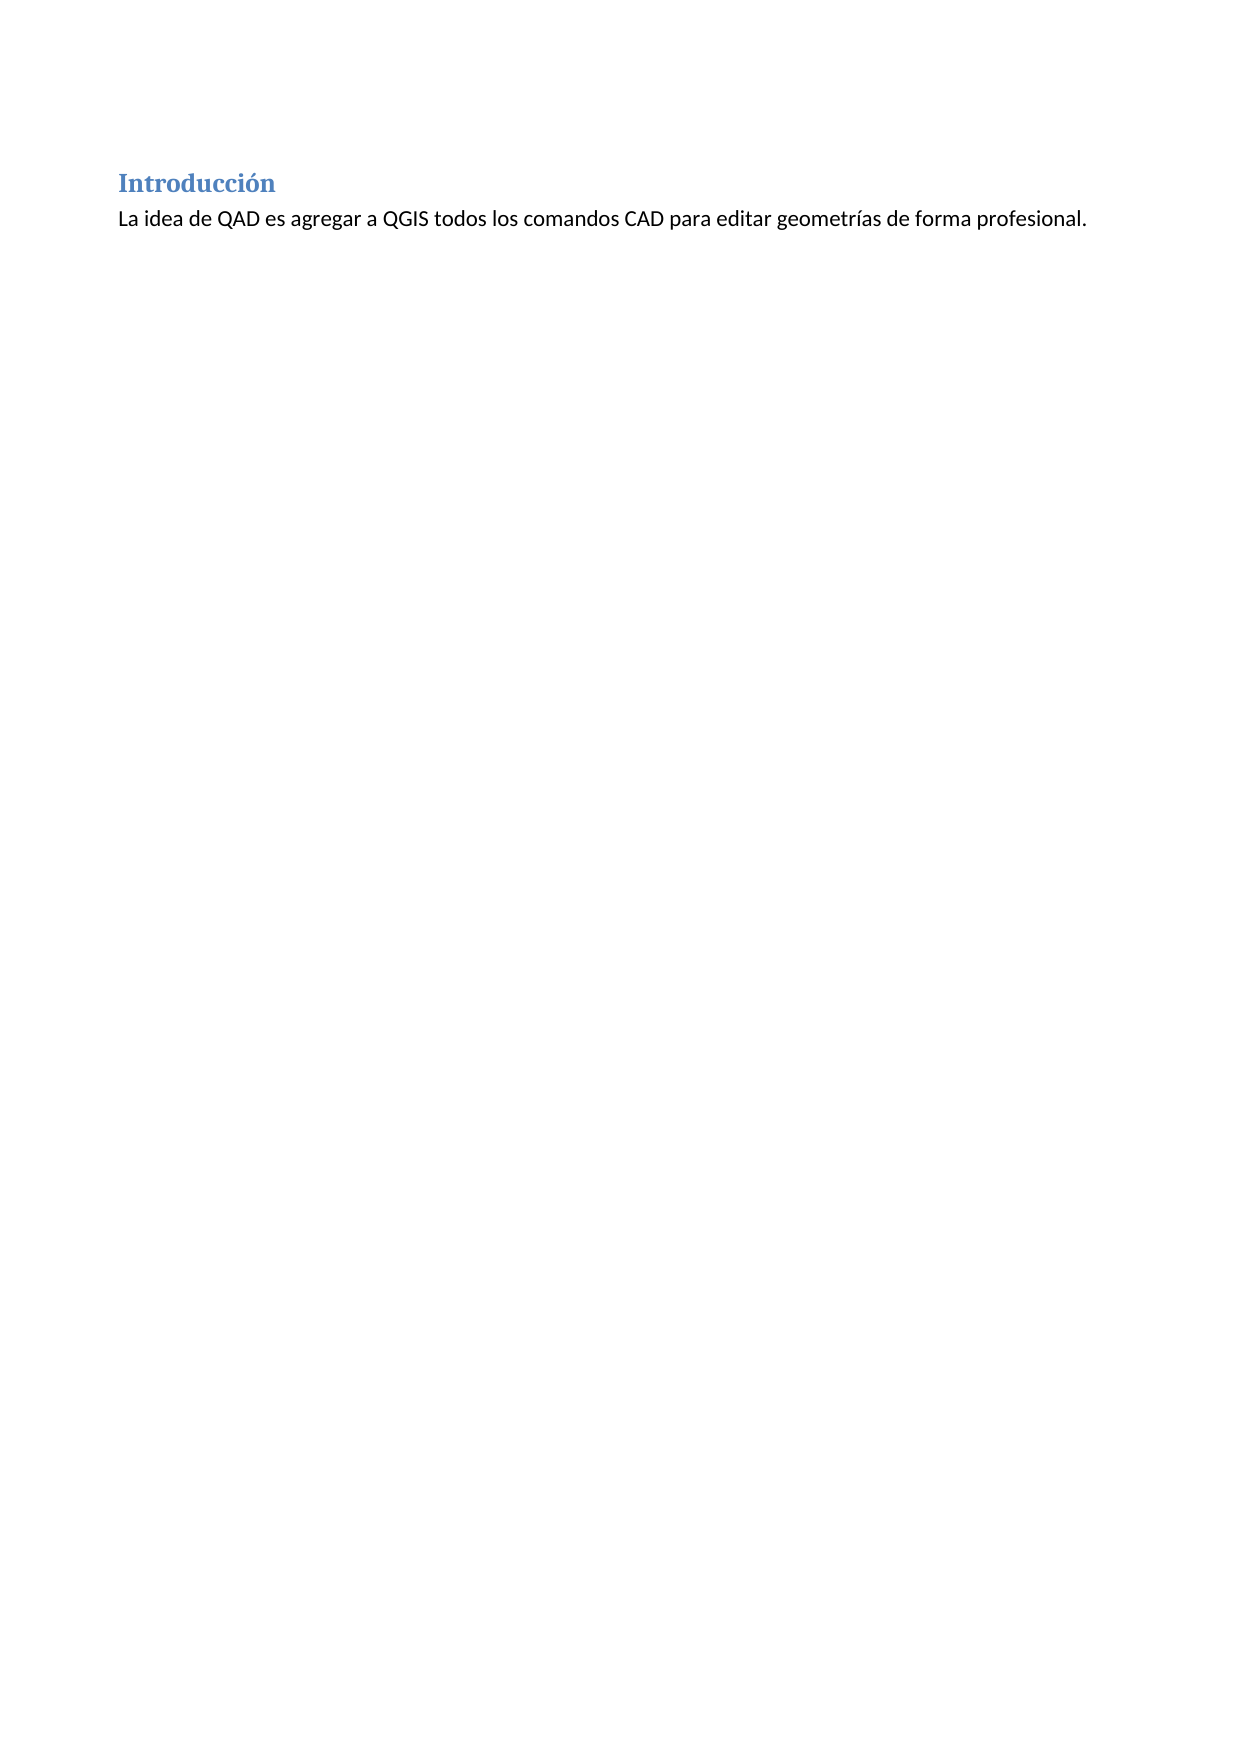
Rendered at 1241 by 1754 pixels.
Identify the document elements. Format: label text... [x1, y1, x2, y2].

subtitle Introducción [118, 168, 1122, 199]
text La idea de QAD es agregar a QGIS todos los comandos CAD para editar geometrías de forma profesional. [118, 204, 1122, 232]
